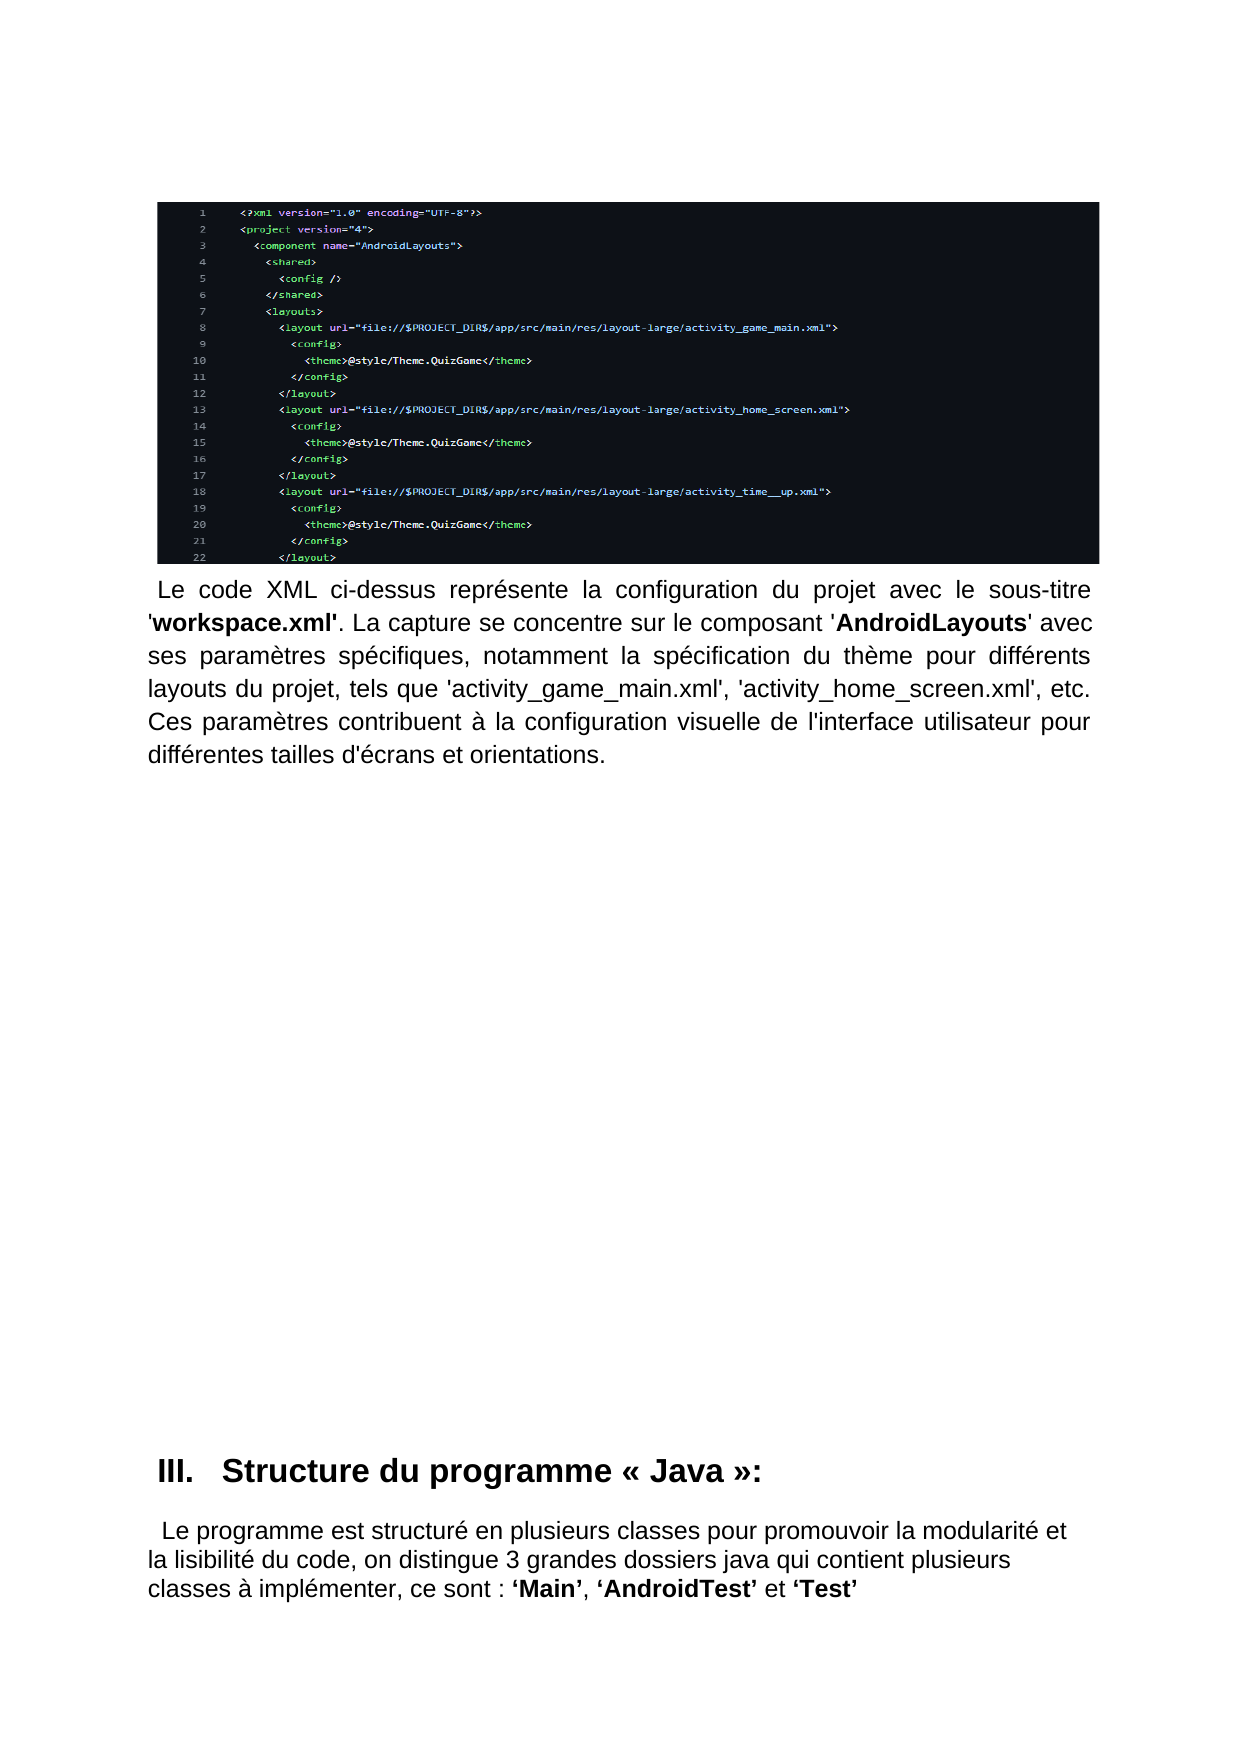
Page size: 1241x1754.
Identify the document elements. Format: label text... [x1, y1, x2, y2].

text Le programme est structuré en plusieurs classes pour promouvoir la modularité et la lisibilité du code, on distingue 3 grandes dossiers java qui contient plusieurs classes à implémenter, ce sont : ‘Main’, ‘AndroidTest’ et ‘Test’ [148, 1516, 1093, 1603]
text Le code XML ci-dessus représente la configuration du projet avec le sous-titre 'workspace.xml'. La capture se concentre sur le composant 'AndroidLayouts' avec ses paramètres spécifiques, notamment la spécification du thème pour différents layouts du projet, tels que 'activity_game_main.xml', 'activity_home_screen.xml', etc. Ces paramètres contribuent à la configuration visuelle de l'interface utilisateur pour différentes tailles d'écrans et orientations. [148, 254, 1093, 769]
text III. Structure du programme « Java »: [157, 1451, 1093, 1490]
